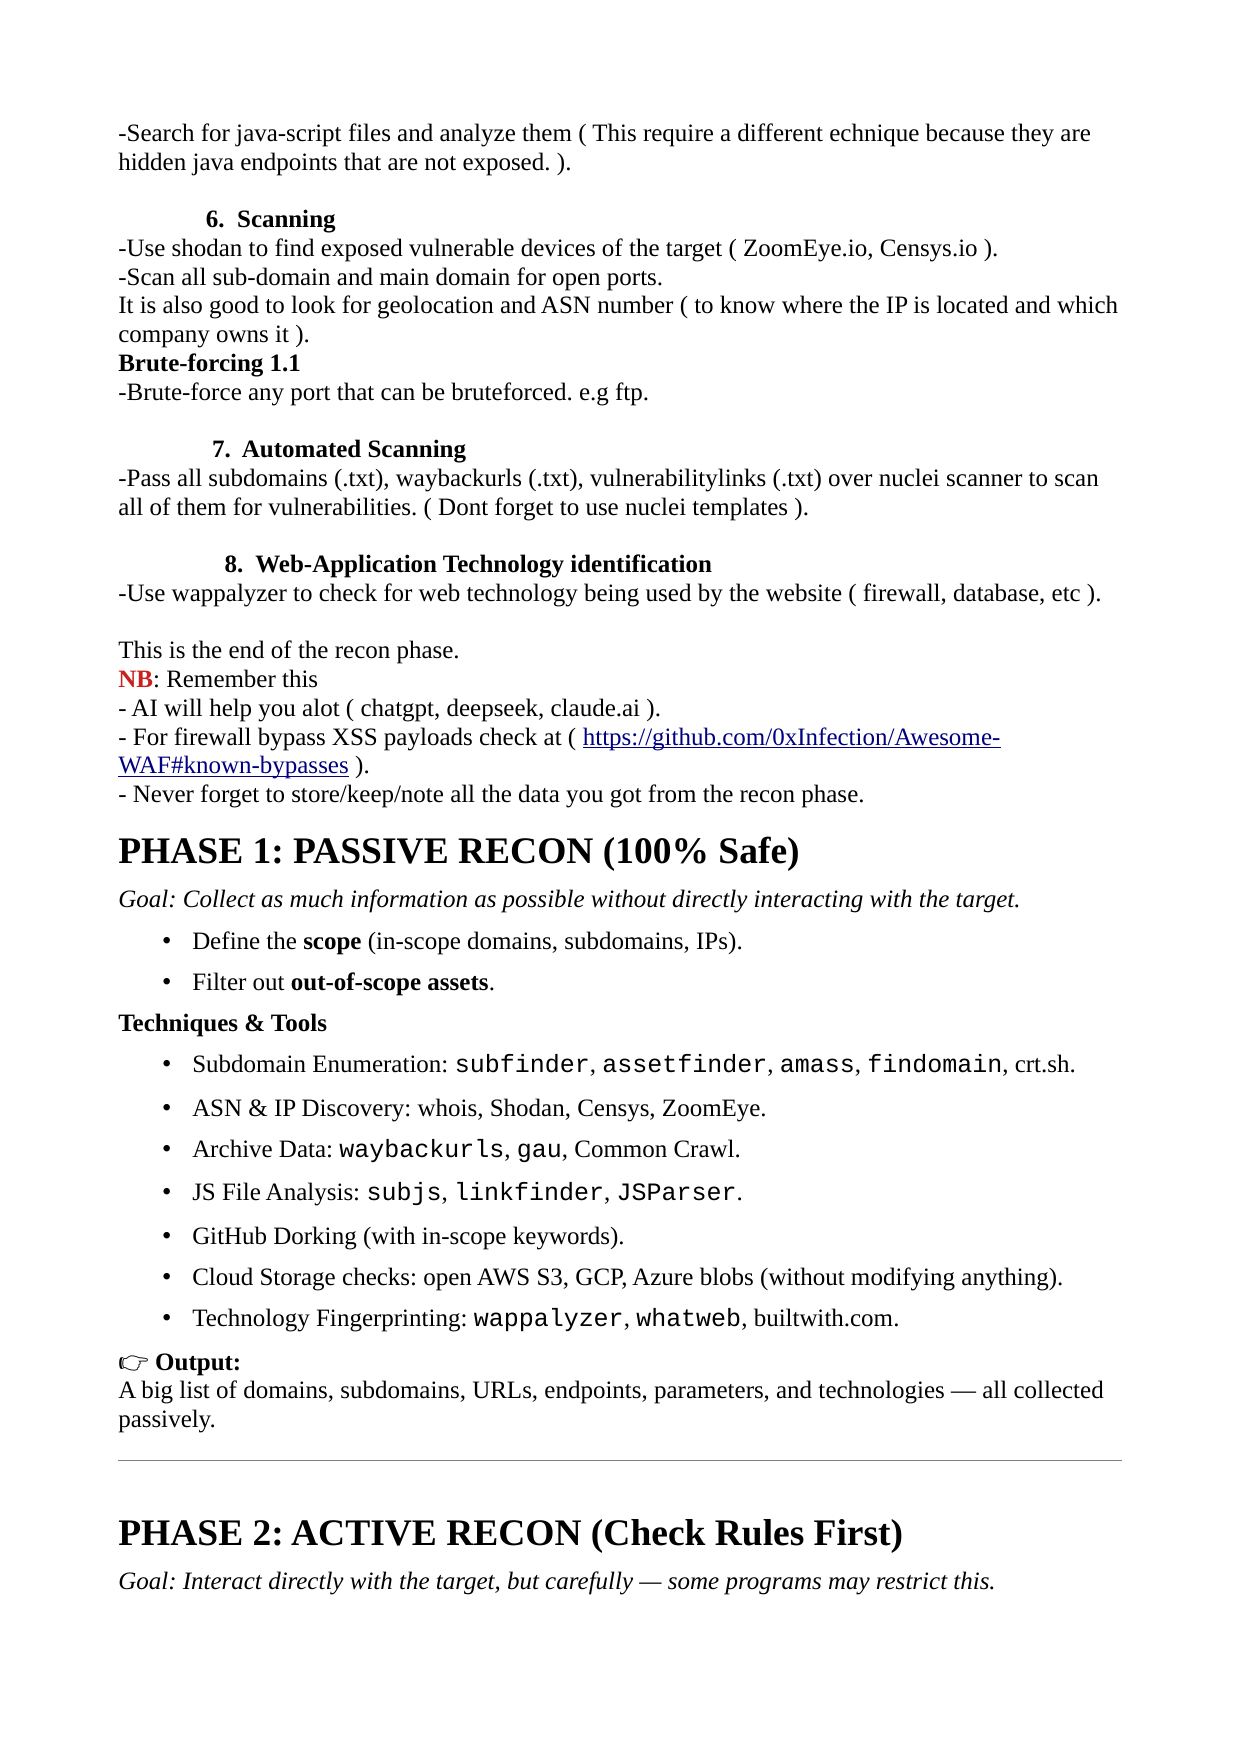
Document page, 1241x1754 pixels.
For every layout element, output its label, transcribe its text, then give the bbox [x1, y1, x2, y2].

text This is the end of the recon phase. [118, 636, 1122, 664]
list Filter out out-of-scope assets. [162, 967, 1122, 996]
text Goal: Interact directly with the target, but carefully — some programs may restrict this. [118, 1566, 1122, 1595]
text Goal: Collect as much information as possible without directly interacting with the target. [118, 884, 1122, 913]
list GitHub Dorking (with in-scope keywords). [162, 1221, 1122, 1249]
text 8. Web-Application Technology identification [118, 549, 1122, 578]
text It is also good to look for geolocation and ASN number ( to know where the IP is located and which company owns it ). [118, 291, 1122, 348]
text - Never forget to store/keep/note all the data you got from the recon phase. [118, 779, 1122, 808]
text -Use shodan to find exposed vulnerable devices of the target ( ZoomEye.io, Censys.io ). [118, 233, 1122, 262]
text 7. Automated Scanning [118, 434, 1122, 463]
text NB: Remember this [118, 664, 1122, 693]
text -Brute-force any port that can be bruteforced. e.g ftp. [118, 377, 1122, 406]
text Techniques & Tools [118, 1008, 1122, 1037]
list JS File Analysis: subjs, linkfinder, JSParser. [162, 1177, 1122, 1208]
list Cloud Storage checks: open AWS S3, GCP, Azure blobs (without modifying anything). [162, 1262, 1122, 1291]
text - For firewall bypass XSS payloads check at ( https://github.com/0xInfection/Awesome-WAF#known-bypasses ). [118, 722, 1122, 779]
list Archive Data: waybackurls, gau, Common Crawl. [162, 1134, 1122, 1165]
text -Use wappalyzer to check for web technology being used by the website ( firewall, database, etc ). [118, 578, 1122, 607]
text Brute-forcing 1.1 [118, 348, 1122, 377]
list Subdomain Enumeration: subfinder, assetfinder, amass, findomain, crt.sh. [162, 1049, 1122, 1080]
subtitle PHASE 1: PASSIVE RECON (100% Safe) [118, 829, 1122, 872]
text -Scan all sub-domain and main domain for open ports. [118, 262, 1122, 291]
list ASN & IP Discovery: whois, Shodan, Censys, ZoomEye. [162, 1093, 1122, 1122]
list Define the scope (in-scope domains, subdomains, IPs). [162, 926, 1122, 954]
text 👉 Output: A big list of domains, subdomains, URLs, endpoints, parameters, and technologies — all collected passively. [118, 1347, 1122, 1433]
text -Search for java-script files and analyze them ( This require a different echnique because they are hidden java endpoints that are not exposed. ). [118, 118, 1122, 176]
subtitle PHASE 2: ACTIVE RECON (Check Rules First) [118, 1511, 1122, 1554]
text -Pass all subdomains (.txt), waybackurls (.txt), vulnerabilitylinks (.txt) over nuclei scanner to scan all of them for vulnerabilities. ( Dont forget to use nuclei templates ). [118, 463, 1122, 521]
text - AI will help you alot ( chatgpt, deepseek, claude.ai ). [118, 693, 1122, 722]
list Technology Fingerprinting: wappalyzer, whatweb, builtwith.com. [162, 1303, 1122, 1334]
text 6. Scanning [118, 204, 1122, 233]
